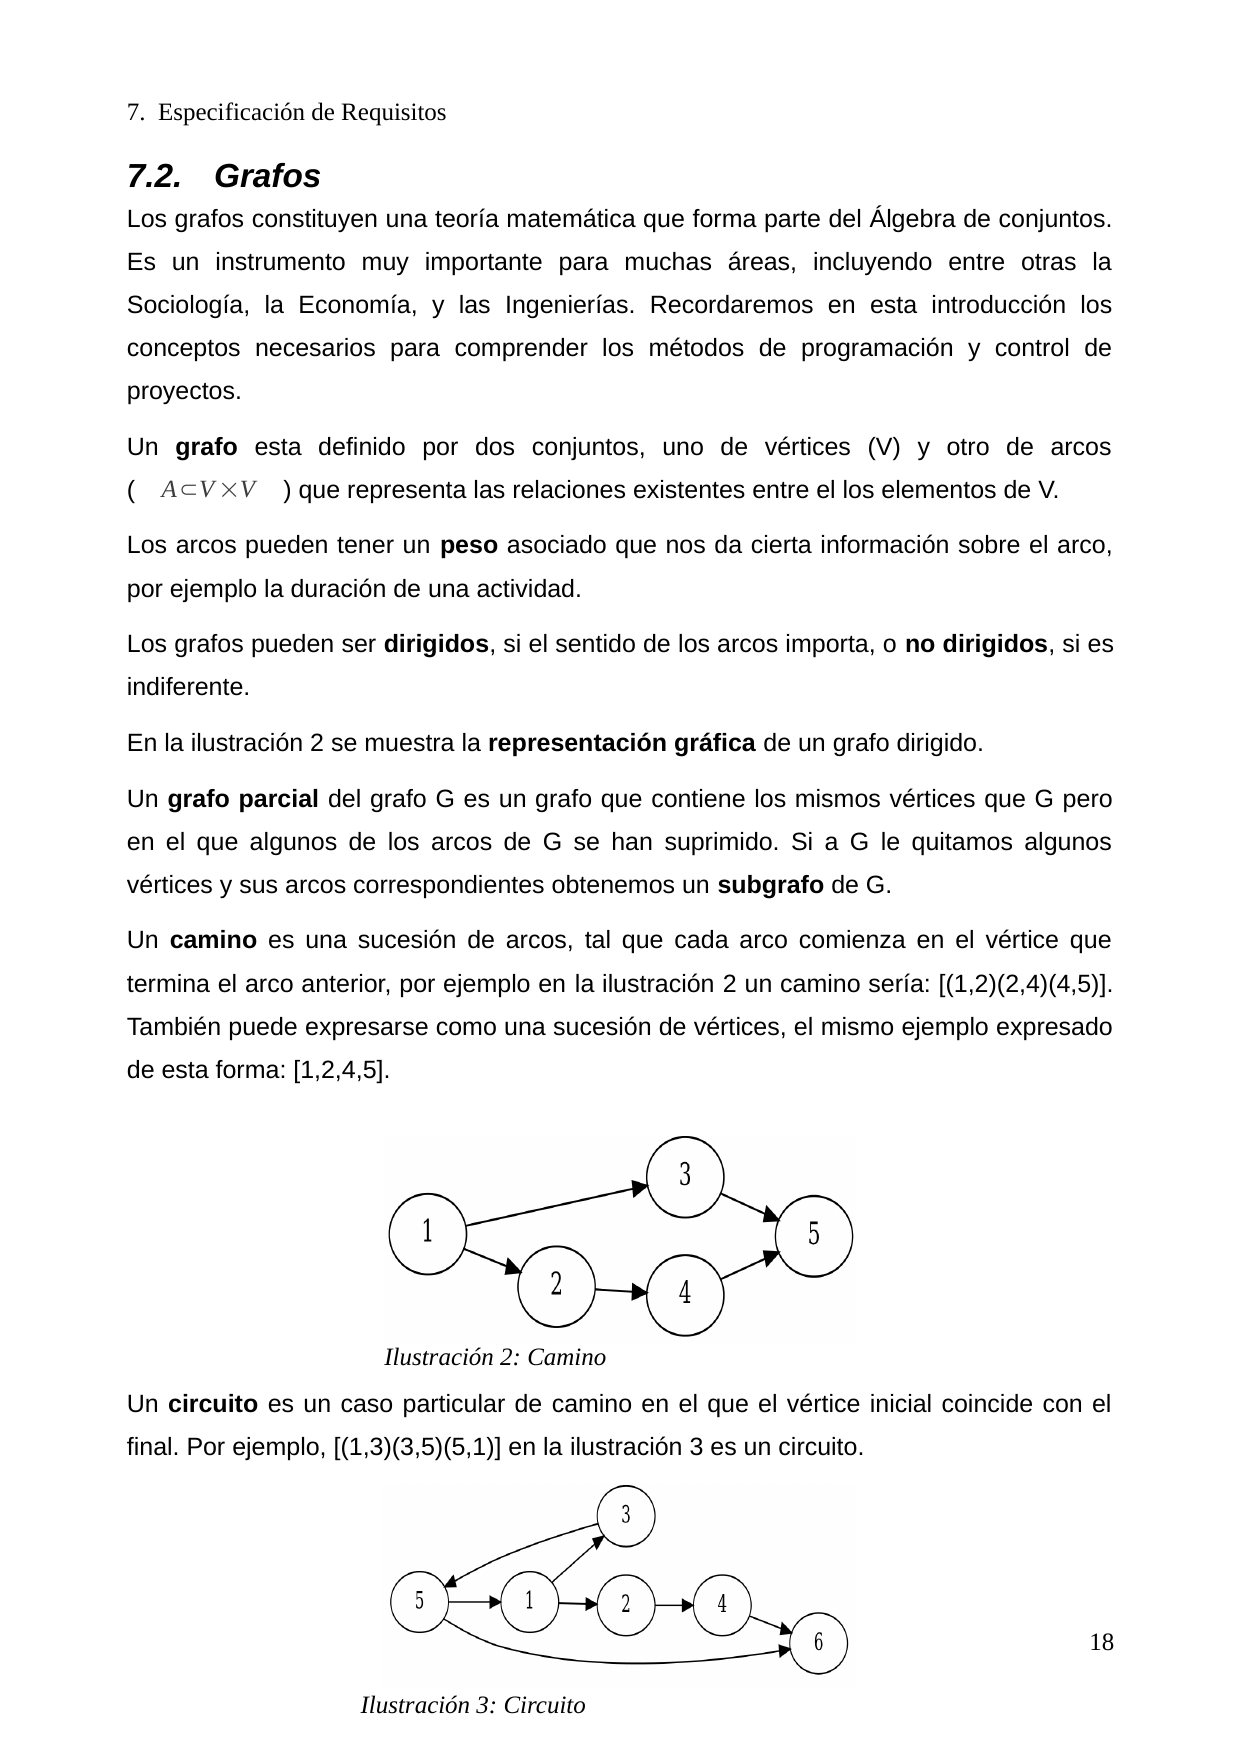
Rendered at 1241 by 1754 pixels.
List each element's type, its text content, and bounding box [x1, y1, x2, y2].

text Ilustración 3: Circuito [360, 1486, 880, 1719]
picture [384, 1135, 857, 1342]
text Un camino es una sucesión de arcos, tal que cada arco comienza en el vértice que termina el arco anterior, por ejemplo en la ilustración 2 un camino sería: [(1,2)(2,4)(4,5)]. También puede expresarse como una sucesión de vértices, el mismo ejemplo expresado de esta forma: [1,2,4,5]. [127, 926, 1114, 1084]
picture [381, 1483, 854, 1690]
text Un grafo esta definido por dos conjuntos, uno de vértices (V) y otro de arcos ( ) que representa las relaciones existentes entre el los elementos de V. [127, 432, 1114, 504]
text Un circuito es un caso particular de camino en el que el vértice inicial coincide con el final. Por ejemplo, [(1,3)(3,5)(5,1)] en la ilustración 3 es un circuito. [127, 1389, 1114, 1461]
text Un grafo parcial del grafo G es un grafo que contiene los mismos vértices que G pero en el que algunos de los arcos de G se han suprimido. Si a G le quitamos algunos vértices y sus arcos correspondientes obtenemos un subgrafo de G. [127, 784, 1114, 899]
text En la ilustración 2 se muestra la representación gráfica de un grafo dirigido. [127, 728, 1114, 757]
subtitle Grafos [127, 156, 1114, 195]
text Los arcos pueden tener un peso asociado que nos da cierta información sobre el arco, por ejemplo la duración de una actividad. [127, 531, 1114, 602]
text Ilustración 2: Camino [384, 1342, 856, 1370]
text Los grafos pueden ser dirigidos, si el sentido de los arcos importa, o no dirigidos, si es indiferente. [127, 629, 1114, 701]
text Los grafos constituyen una teoría matemática que forma parte del Álgebra de conjuntos. Es un instrumento muy importante para muchas áreas, incluyendo entre otras la Sociología, la Economía, y las Ingenierías. Recordaremos en esta introducción los conceptos necesarios para comprender los métodos de programación y control de proyectos. [127, 204, 1114, 405]
